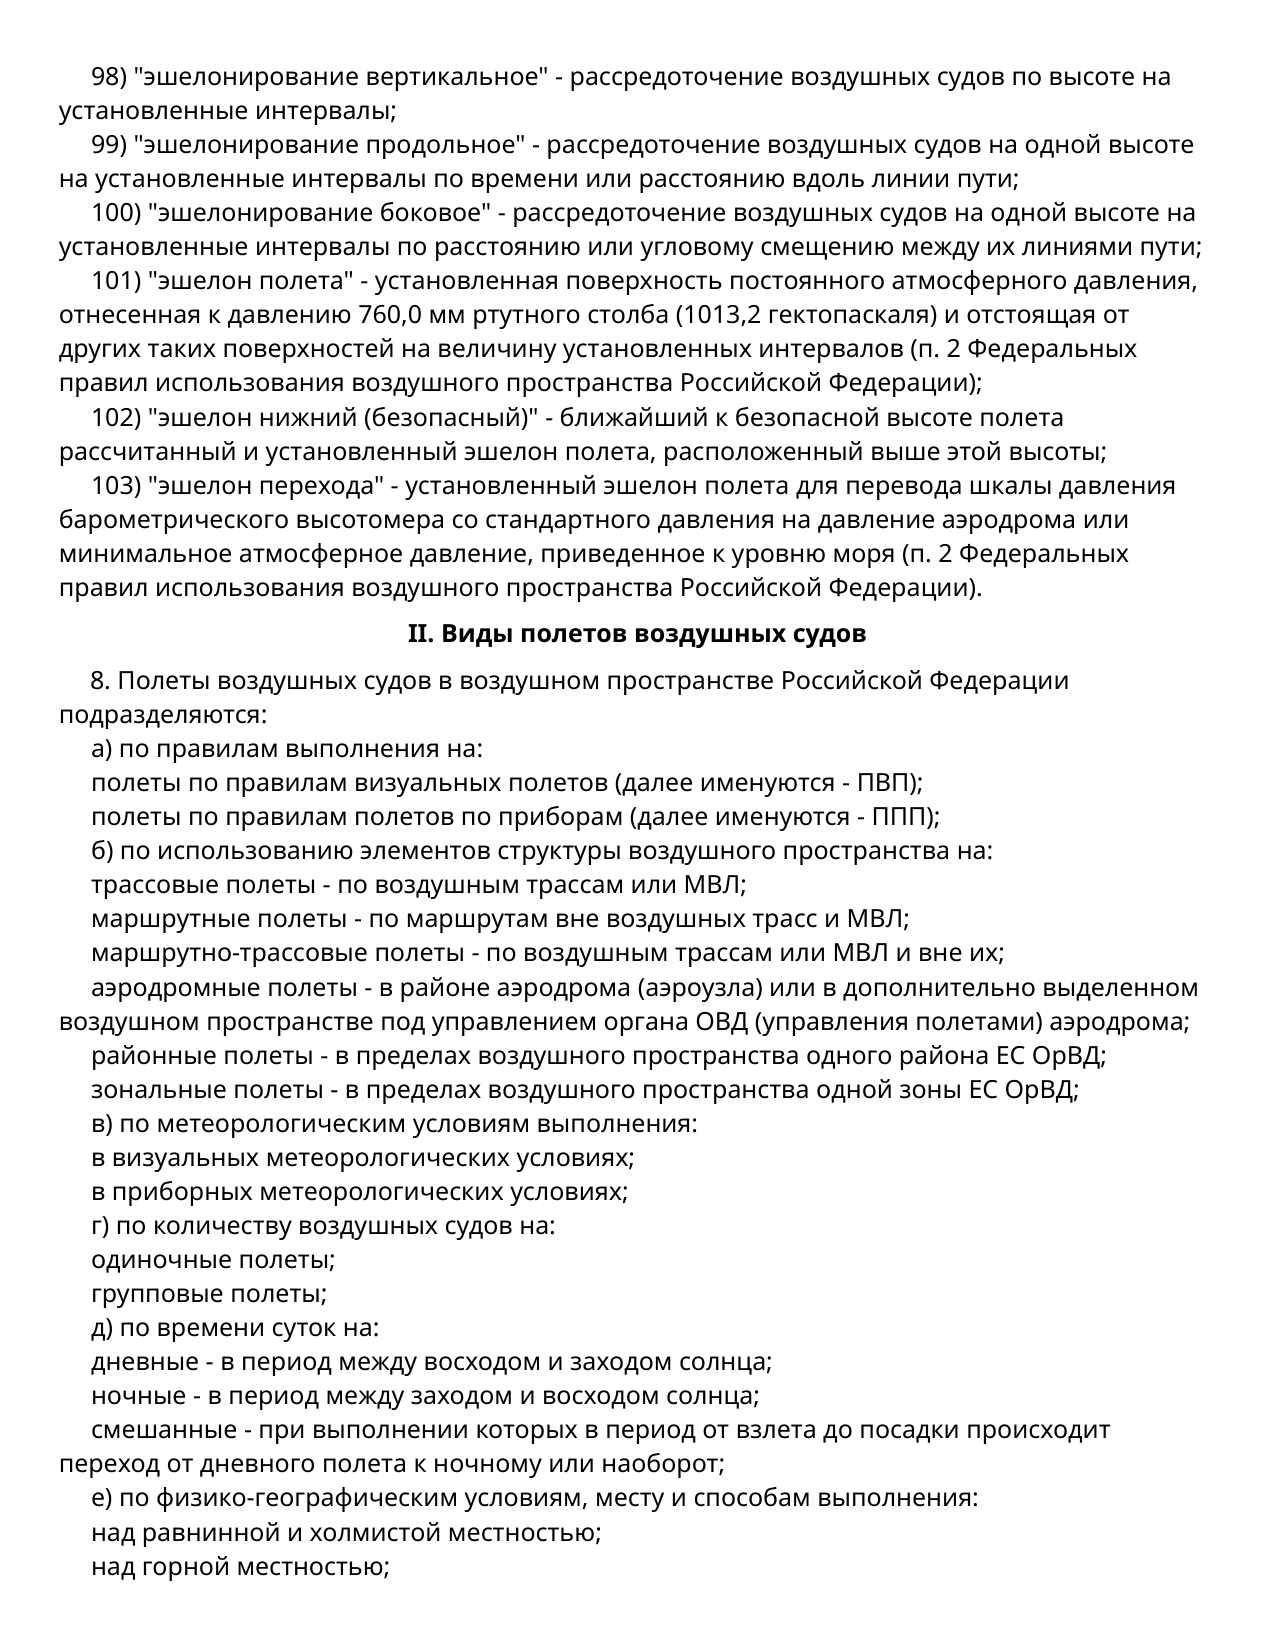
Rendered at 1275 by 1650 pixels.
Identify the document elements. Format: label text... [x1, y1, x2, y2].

text II. Виды полетов воздушных судов [58, 616, 1216, 650]
text 8. Полеты воздушных судов в воздушном пространстве Российской Федерации подразделяются: а) по правилам выполнения на: полеты по правилам визуальных полетов (далее именуются - ПВП); полеты по правилам полетов по приборам (далее именуются - ППП); б) по использованию элементов структуры воздушного пространства на: трассовые полеты - по воздушным трассам или МВЛ; маршрутные полеты - по маршрутам вне воздушных трасс и МВЛ; маршрутно-трассовые полеты - по воздушным трассам или МВЛ и вне их; аэродромные полеты - в районе аэродрома (аэроузла) или в дополнительно выделенном воздушном пространстве под управлением органа ОВД (управления полетами) аэродрома; районные полеты - в пределах воздушного пространства одного района ЕС ОрВД; зональные полеты - в пределах воздушного пространства одной зоны ЕС ОрВД; в) по метеорологическим условиям выполнения: в визуальных метеорологических условиях; в приборных метеорологических условиях; г) по количеству воздушных судов на: одиночные полеты; групповые полеты; д) по времени суток на: дневные - в период между восходом и заходом солнца; ночные - в период между заходом и восходом солнца; смешанные - при выполнении которых в период от взлета до посадки происходит переход от дневного полета к ночному или наоборот; е) по физико-географическим условиям, месту и способам выполнения: над равнинной и холмистой местностью; над горной местностью; [58, 663, 1216, 1582]
text 98) "эшелонирование вертикальное" - рассредоточение воздушных судов по высоте на установленные интервалы; 99) "эшелонирование продольное" - рассредоточение воздушных судов на одной высоте на установленные интервалы по времени или расстоянию вдоль линии пути; 100) "эшелонирование боковое" - рассредоточение воздушных судов на одной высоте на установленные интервалы по расстоянию или угловому смещению между их линиями пути; 101) "эшелон полета" - установленная поверхность постоянного атмосферного давления, отнесенная к давлению 760,0 мм ртутного столба (1013,2 гектопаскаля) и отстоящая от других таких поверхностей на величину установленных интервалов (п. 2 Федеральных правил использования воздушного пространства Российской Федерации); 102) "эшелон нижний (безопасный)" - ближайший к безопасной высоте полета рассчитанный и установленный эшелон полета, расположенный выше этой высоты; 103) "эшелон перехода" - установленный эшелон полета для перевода шкалы давления барометрического высотомера со стандартного давления на давление аэродрома или минимальное атмосферное давление, приведенное к уровню моря (п. 2 Федеральных правил использования воздушного пространства Российской Федерации). [58, 58, 1216, 603]
